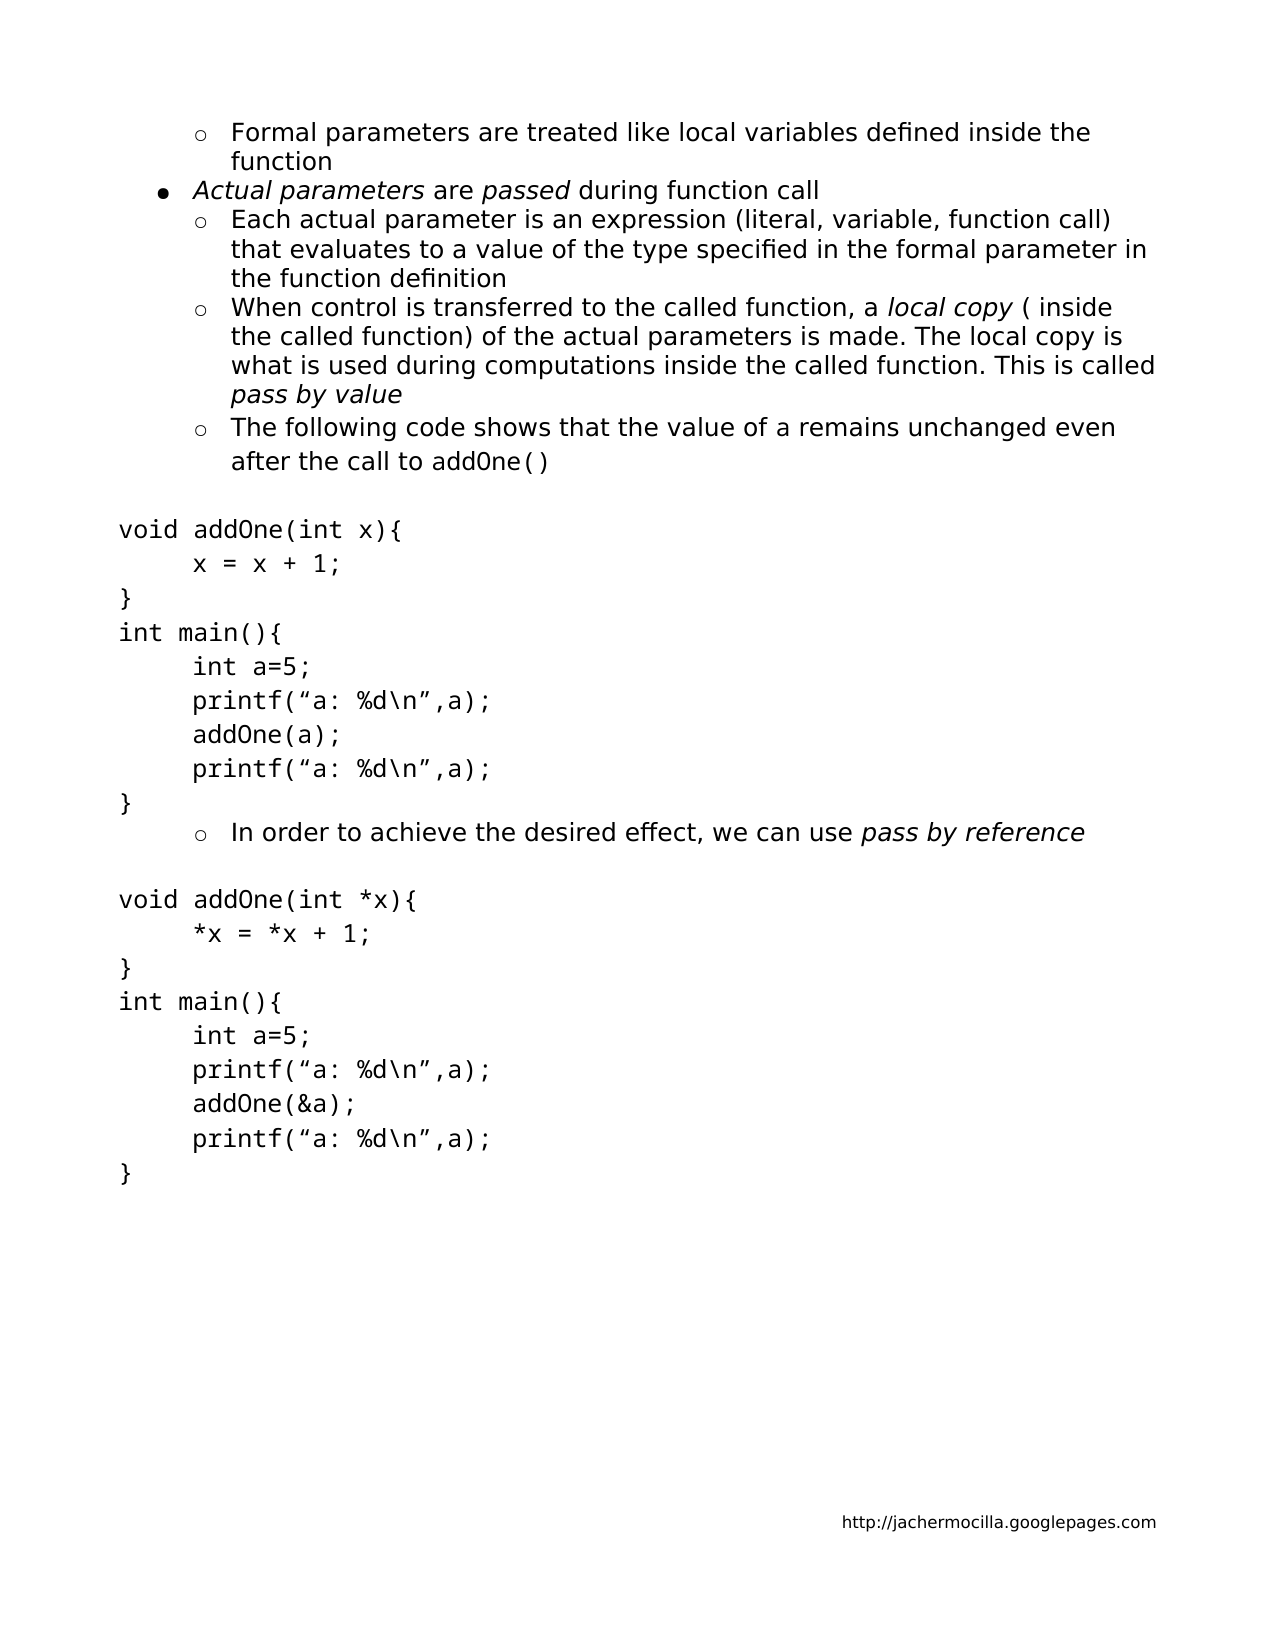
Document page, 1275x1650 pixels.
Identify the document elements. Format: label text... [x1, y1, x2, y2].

text } [118, 1154, 1157, 1188]
text *x = *x + 1; [118, 916, 1157, 950]
text int a=5; [118, 648, 1157, 682]
text } [118, 784, 1157, 818]
text printf(“a: %d\n”,a); [118, 682, 1157, 716]
list In order to achieve the desired effect, we can use pass by reference [193, 818, 1157, 848]
text printf(“a: %d\n”,a); [118, 1120, 1157, 1154]
text void addOne(int *x){ [118, 882, 1157, 916]
text x = x + 1; [118, 546, 1157, 580]
list Actual parameters are passed during function call [156, 176, 1157, 206]
text printf(“a: %d\n”,a); [118, 1052, 1157, 1086]
text void addOne(int x){ [118, 512, 1157, 546]
list The following code shows that the value of a remains unchanged even after the call to addOne() [193, 410, 1157, 478]
list Formal parameters are treated like local variables defined inside the function [193, 118, 1157, 176]
text int main(){ [118, 984, 1157, 1018]
text addOne(a); [118, 716, 1157, 750]
text int main(){ [118, 614, 1157, 648]
text } [118, 580, 1157, 614]
text } [118, 950, 1157, 984]
list When control is transferred to the called function, a local copy ( inside the called function) of the actual parameters is made. The local copy is what is used during computations inside the called function. This is called pass by value [193, 293, 1157, 410]
list Each actual parameter is an expression (literal, variable, function call) that evaluates to a value of the type specified in the formal parameter in the function definition [193, 206, 1157, 293]
text int a=5; [118, 1018, 1157, 1052]
text printf(“a: %d\n”,a); [118, 750, 1157, 784]
text addOne(&a); [118, 1086, 1157, 1120]
